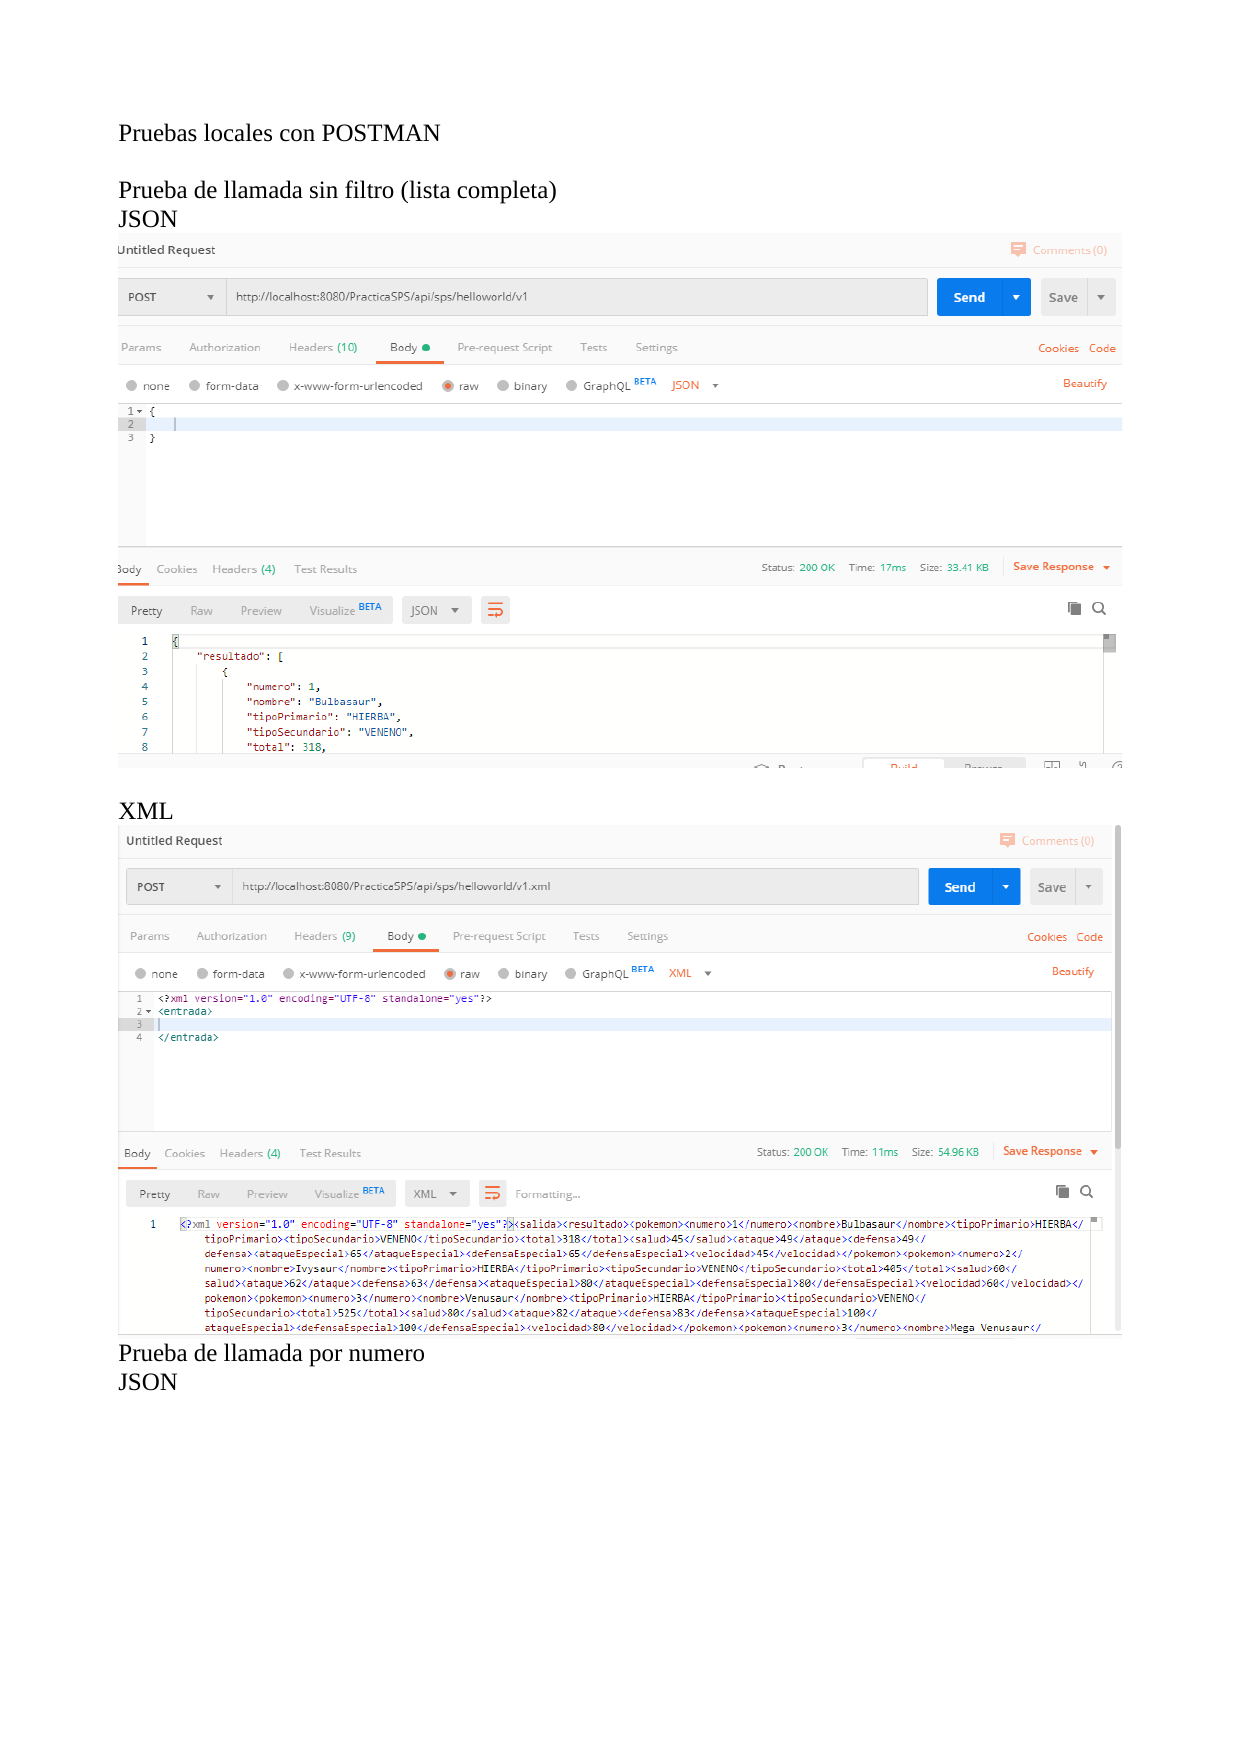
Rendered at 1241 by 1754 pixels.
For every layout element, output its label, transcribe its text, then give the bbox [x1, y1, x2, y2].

text XML [118, 796, 1122, 825]
text JSON [118, 204, 1122, 233]
text Pruebas locales con POSTMAN [118, 118, 1122, 147]
text JSON [118, 1367, 1122, 1396]
text Prueba de llamada por numero [118, 1339, 1122, 1367]
text Prueba de llamada sin filtro (lista completa) [118, 176, 1122, 204]
